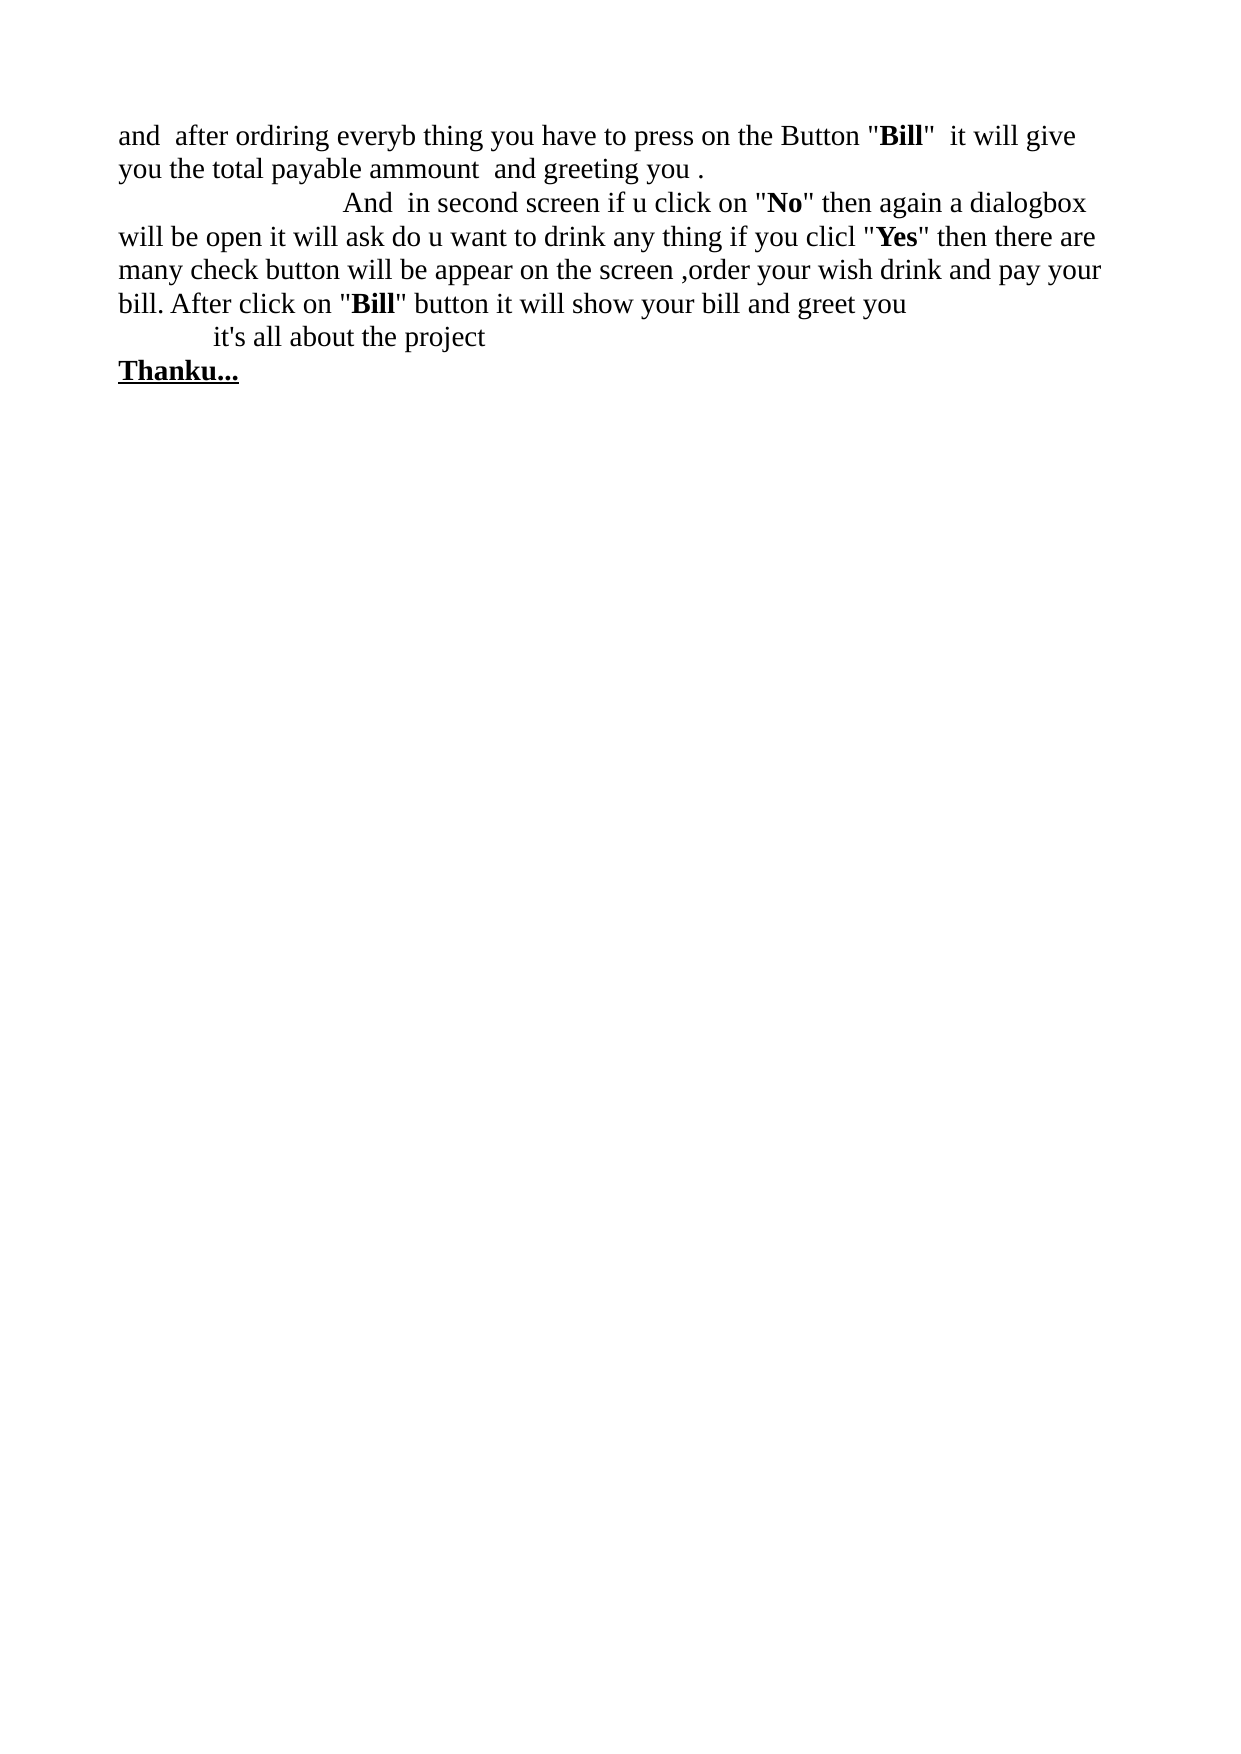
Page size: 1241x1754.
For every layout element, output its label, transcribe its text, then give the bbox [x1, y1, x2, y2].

text and after ordiring everyb thing you have to press on the Button "Bill" it will give you the total payable ammount and greeting you . [118, 118, 1122, 185]
text it's all about the project [118, 319, 1122, 353]
text And in second screen if u click on "No" then again a dialogbox will be open it will ask do u want to drink any thing if you clicl "Yes" then there are many check button will be appear on the screen ,order your wish drink and pay your bill. After click on "Bill" button it will show your bill and greet you [118, 185, 1122, 319]
text Thanku... [118, 353, 1122, 386]
